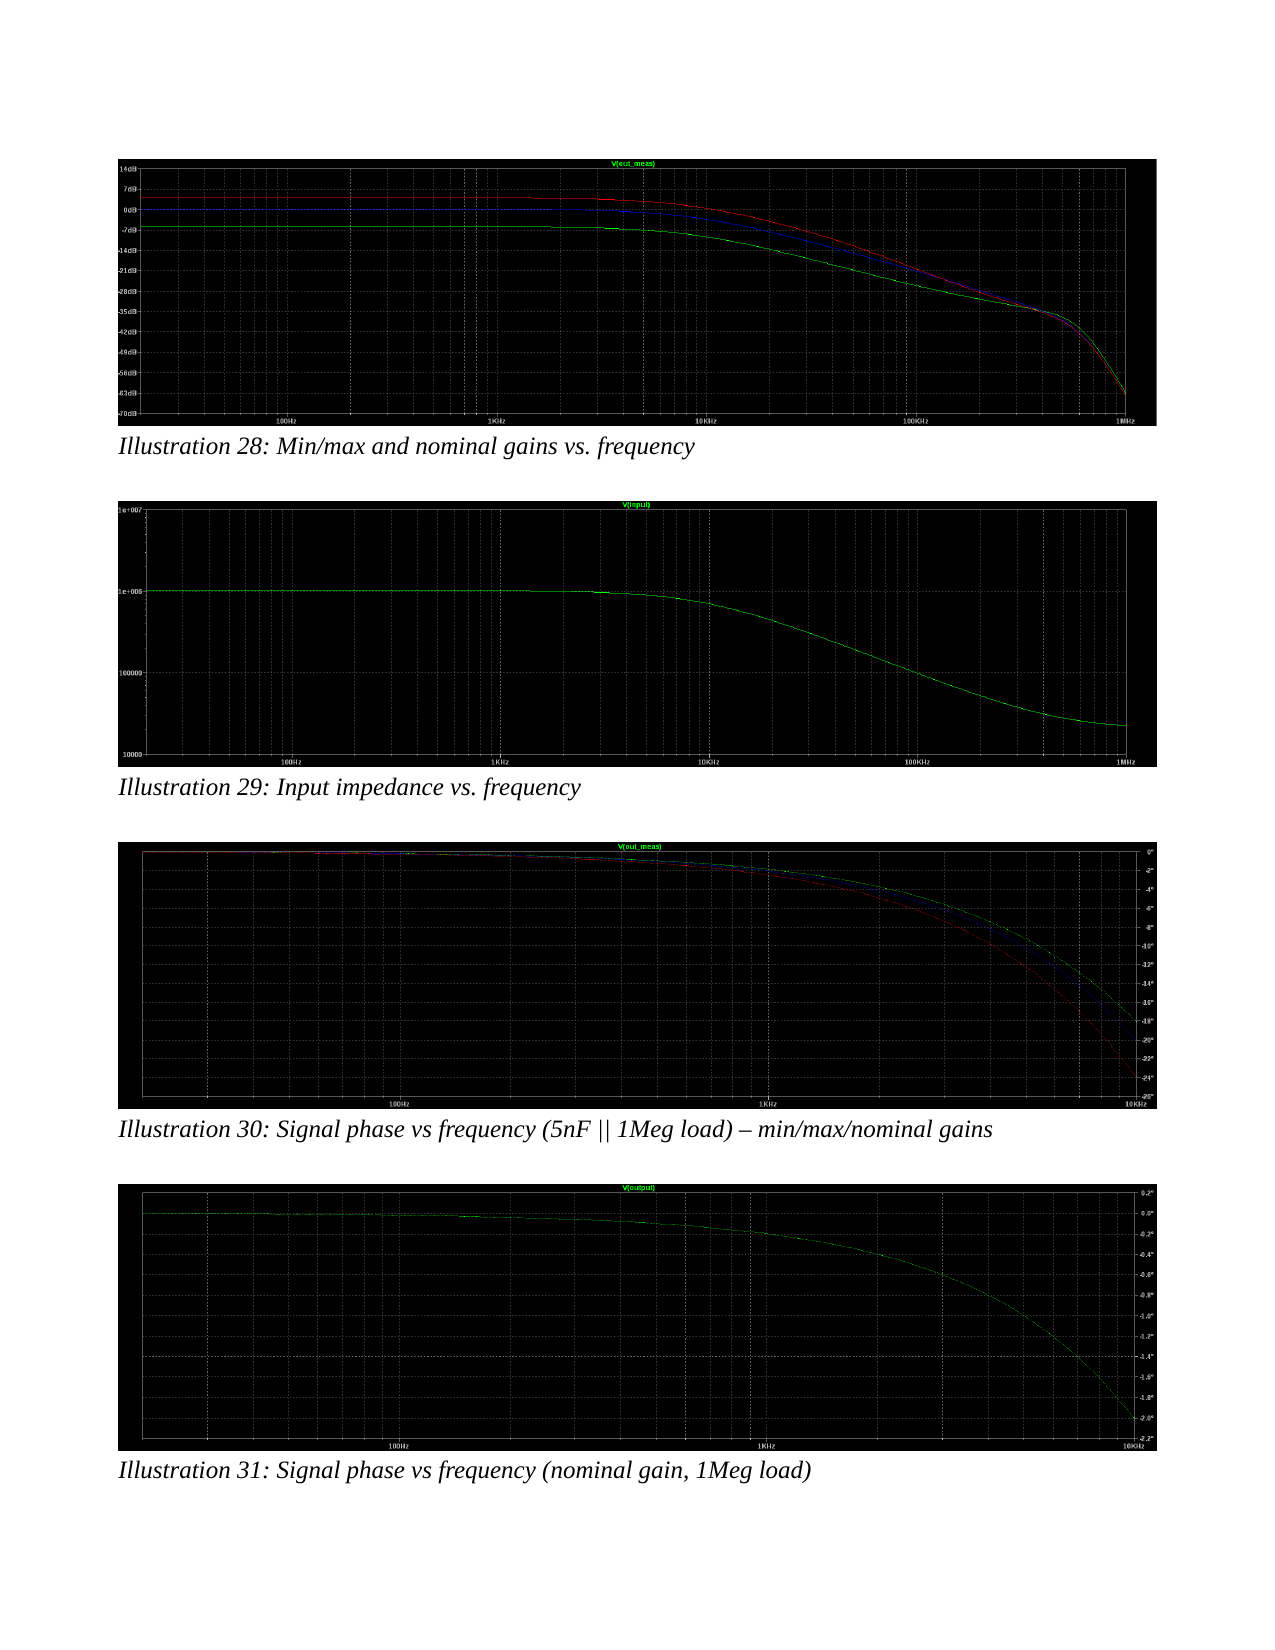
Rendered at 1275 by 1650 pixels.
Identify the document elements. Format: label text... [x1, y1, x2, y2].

picture [118, 501, 1157, 767]
text Illustration 31: Signal phase vs frequency (nominal gain, 1Meg load) [118, 1451, 1157, 1484]
picture [118, 1184, 1157, 1451]
picture [118, 842, 1157, 1109]
text Illustration 28: Min/max and nominal gains vs. frequency [118, 426, 1157, 460]
picture [118, 159, 1157, 426]
text Illustration 29: Input impedance vs. frequency [118, 767, 1157, 801]
text Illustration 30: Signal phase vs frequency (5nF || 1Meg load) – min/max/nominal gains [118, 1109, 1157, 1143]
